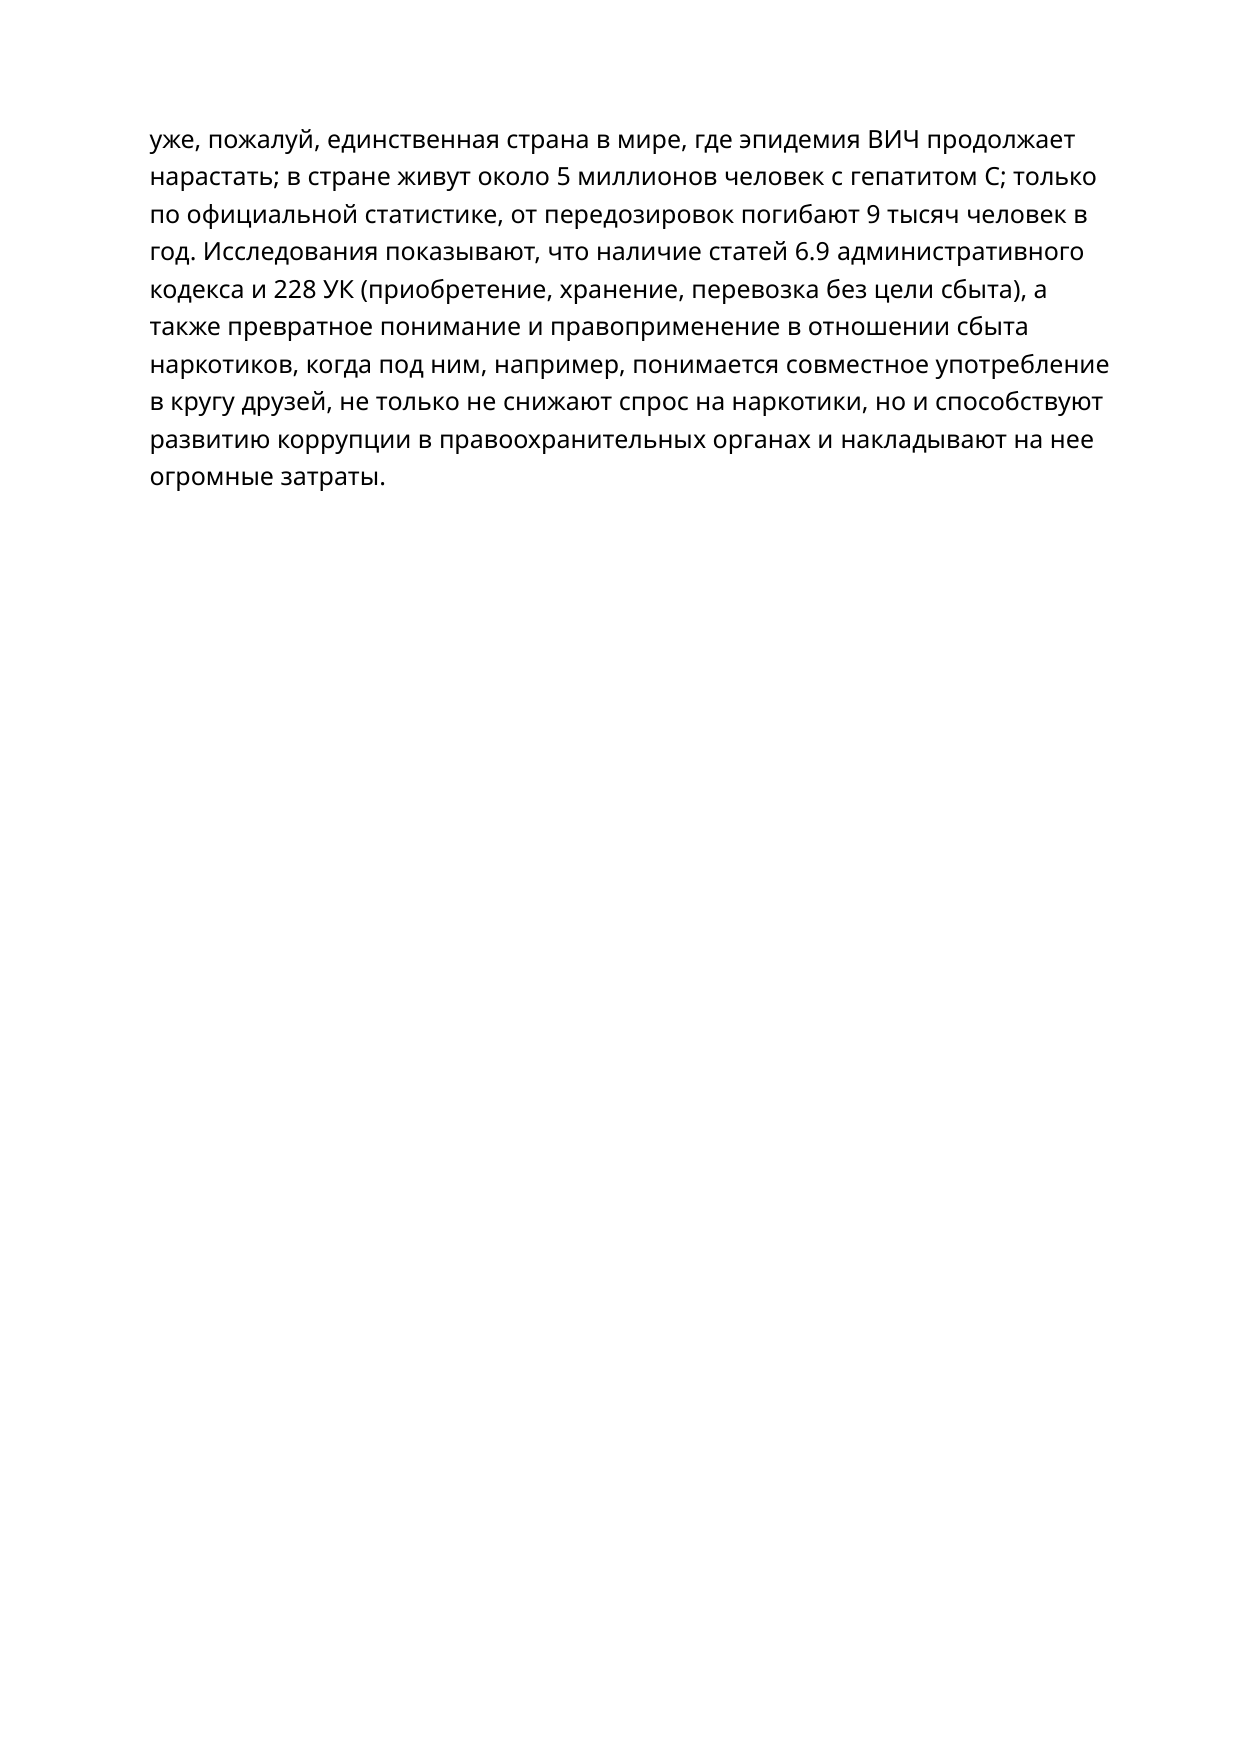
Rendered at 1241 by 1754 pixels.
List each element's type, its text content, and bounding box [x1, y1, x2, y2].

text уже, пожалуй, единственная страна в мире, где эпидемия ВИЧ продолжает нарастать; в стране живут около 5 миллионов человек с гепатитом С; только по официальной статистике, от передозировок погибают 9 тысяч человек в год. Исследования показывают, что наличие статей 6.9 административного кодекса и 228 УК (приобретение, хранение, перевозка без цели сбыта), а также превратное понимание и правоприменение в отношении сбыта наркотиков, когда под ним, например, понимается совместное употребление в кругу друзей, не только не снижают спрос на наркотики, но и способствуют развитию коррупции в правоохранительных органах и накладывают на нее огромные затраты. [149, 118, 1122, 493]
